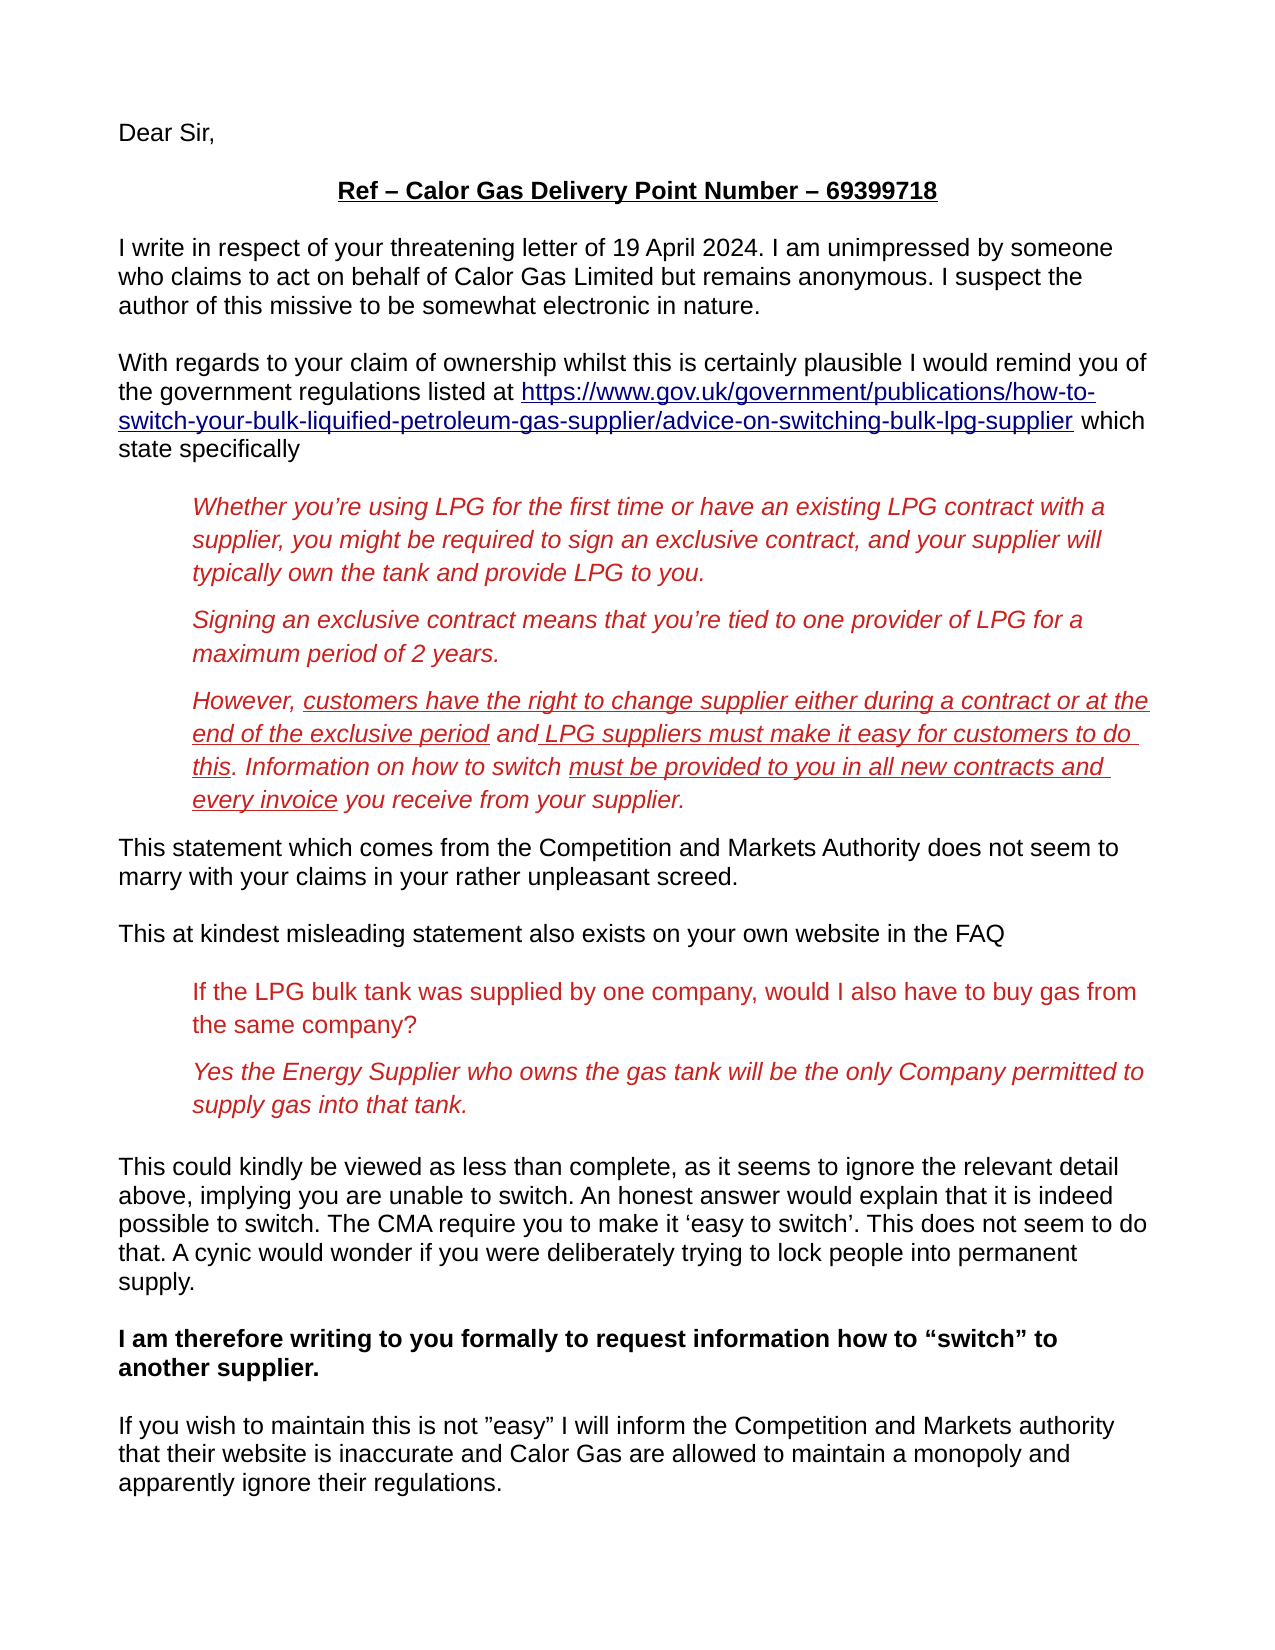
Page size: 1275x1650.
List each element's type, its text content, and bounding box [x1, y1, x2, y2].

text However, customers have the right to change supplier either during a contract or at the end of the exclusive period and LPG suppliers must make it easy for customers to do this. Information on how to switch must be provided to you in all new contracts and every invoice you receive from your supplier. [192, 686, 1157, 814]
text Dear Sir, [118, 118, 1157, 147]
text Ref – Calor Gas Delivery Point Number – 69399718 [118, 176, 1157, 204]
text If you wish to maintain this is not ”easy” I will inform the Competition and Markets authority that their website is inaccurate and Calor Gas are allowed to maintain a monopoly and apparently ignore their regulations. [118, 1411, 1157, 1497]
text This could kindly be viewed as less than complete, as it seems to ignore the relevant detail above, implying you are unable to switch. An honest answer would explain that it is indeed possible to switch. The CMA require you to make it ‘easy to switch’. This does not seem to do that. A cynic would wonder if you were deliberately trying to lock people into permanent supply. [118, 1152, 1157, 1296]
text This statement which comes from the Competition and Markets Authority does not seem to marry with your claims in your rather unpleasant screed. [118, 833, 1157, 890]
text With regards to your claim of ownership whilst this is certainly plausible I would remind you of the government regulations listed at https://www.gov.uk/government/publications/how-to-switch-your-bulk-liquified-petroleum-gas-supplier/advice-on-switching-bulk-lpg-supplier which state specifically [118, 348, 1157, 463]
text I write in respect of your threatening letter of 19 April 2024. I am unimpressed by someone who claims to act on behalf of Calor Gas Limited but remains anonymous. I suspect the author of this missive to be somewhat electronic in nature. [118, 233, 1157, 319]
text This at kindest misleading statement also exists on your own website in the FAQ [118, 919, 1157, 948]
text Whether you’re using LPG for the first time or have an existing LPG contract with a supplier, you might be required to sign an exclusive contract, and your supplier will typically own the tank and provide LPG to you. [192, 492, 1157, 587]
text I am therefore writing to you formally to request information how to “switch” to another supplier. [118, 1324, 1157, 1382]
text Yes the Energy Supplier who owns the gas tank will be the only Company permitted to supply gas into that tank. [192, 1057, 1157, 1119]
text If the LPG bulk tank was supplied by one company, would I also have to buy gas from the same company? [192, 977, 1157, 1038]
text Signing an exclusive contract means that you’re tied to one provider of LPG for a maximum period of 2 years. [192, 606, 1157, 667]
